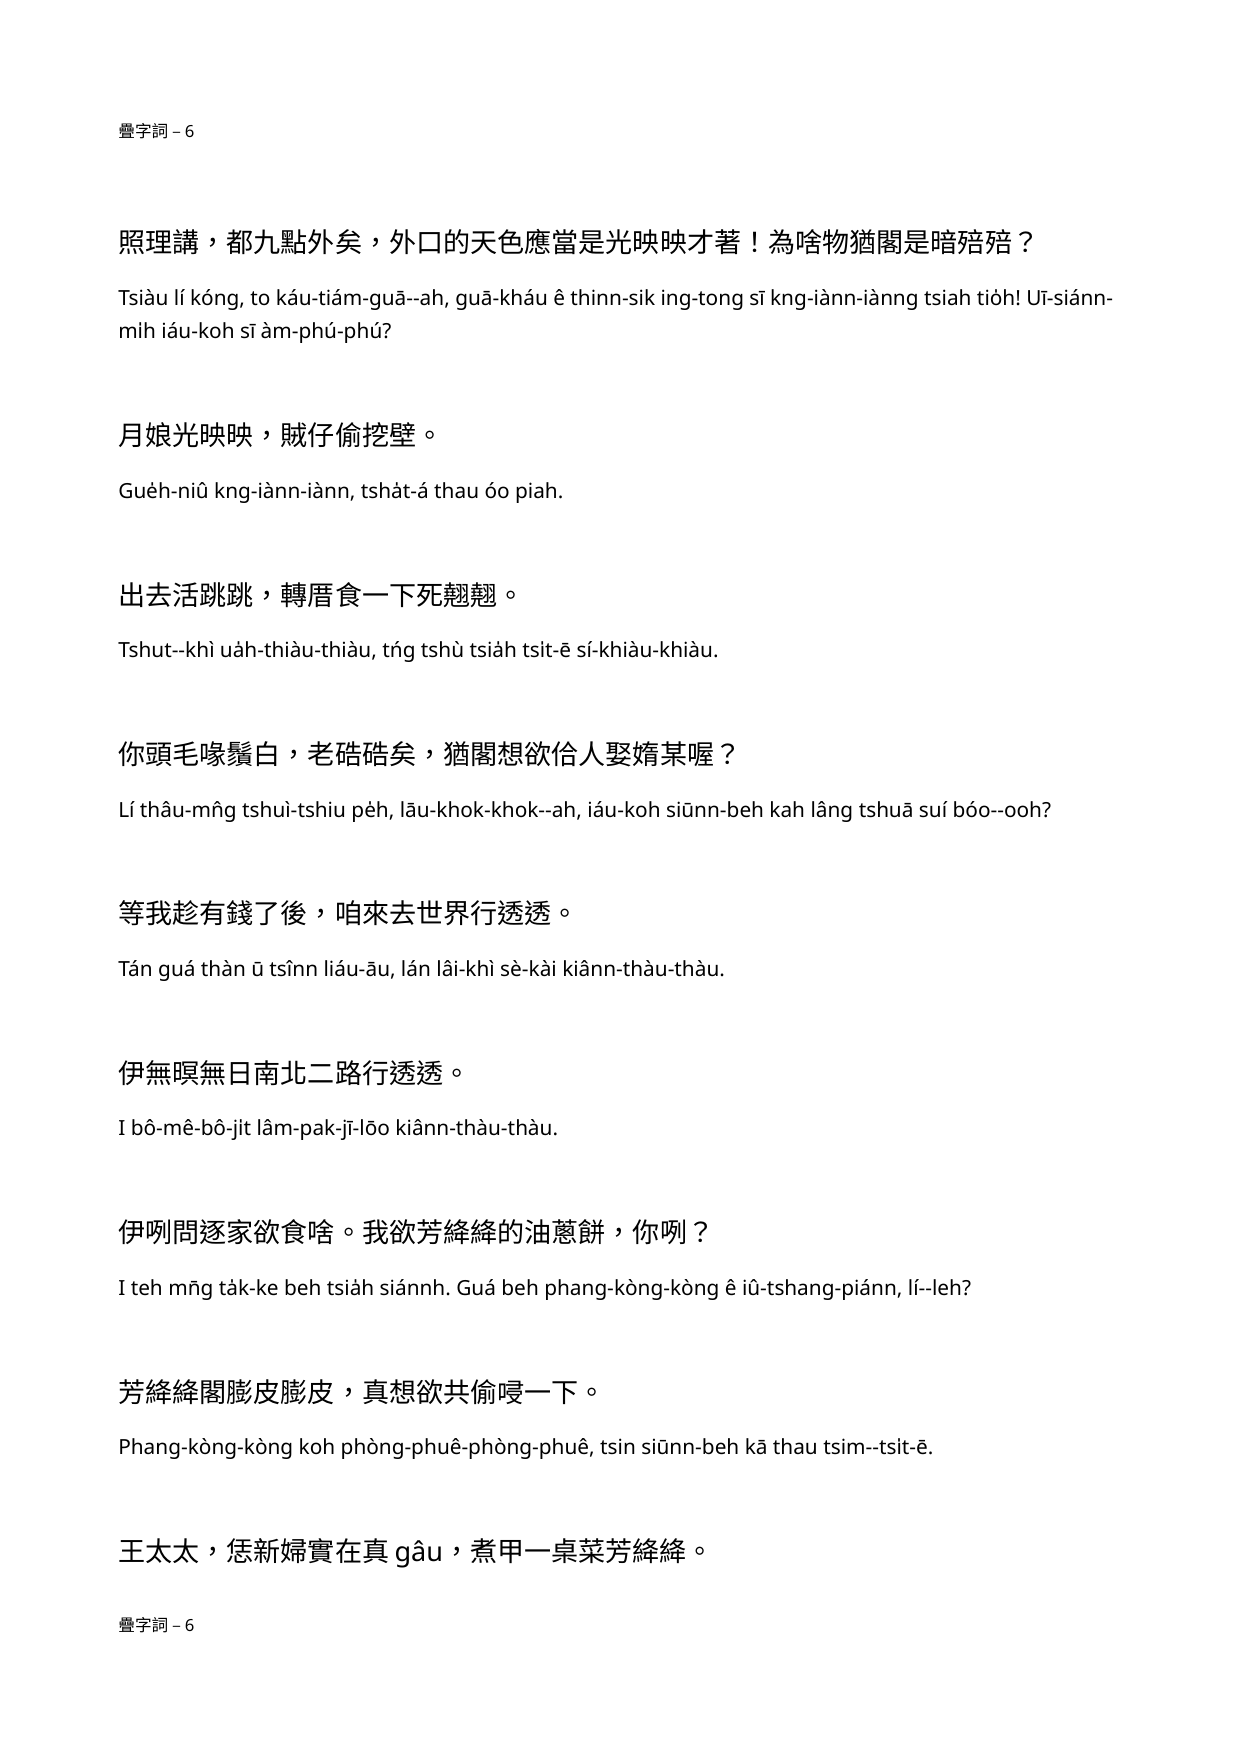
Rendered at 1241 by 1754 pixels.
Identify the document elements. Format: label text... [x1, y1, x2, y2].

text 伊無暝無日南北二路行透透。 [118, 1052, 1122, 1091]
text Lí thâu-mn̂g tshuì-tshiu pe̍h, lāu-khok-khok--ah, iáu-koh siūnn-beh kah lâng tshuā suí bóo--ooh? [118, 795, 1122, 823]
text 照理講，都九點外矣，外口的天色應當是光映映才著！為啥物猶閣是暗殕殕？ [118, 221, 1122, 260]
text Phang-kòng-kòng koh phòng-phuê-phòng-phuê, tsin siūnn-beh kā thau tsim--tsi̍t-ē. [118, 1432, 1122, 1461]
text Gue̍h-niû kng-iànn-iànn, tsha̍t-á thau óo piah. [118, 476, 1122, 504]
text Tsiàu lí kóng, to káu-tiám-guā--ah, guā-kháu ê thinn-sik ing-tong sī kng-iànn-iànng tsiah tio̍h! Uī-siánn-mi̍h iáu-koh sī àm-phú-phú? [118, 283, 1122, 345]
text 伊咧問逐家欲食啥。我欲芳絳絳的油蔥餅，你咧？ [118, 1211, 1122, 1251]
text 等我趁有錢了後，咱來去世界行透透。 [118, 892, 1122, 932]
text 王太太，恁新婦實在真gâu，煮甲一桌菜芳絳絳。 [118, 1530, 1122, 1569]
text 你頭毛喙鬚白，老硞硞矣，猶閣想欲佮人娶媠某喔？ [118, 733, 1122, 772]
text 芳絳絳閣膨皮膨皮，真想欲共偷唚一下。 [118, 1371, 1122, 1410]
text 出去活跳跳，轉厝食一下死翹翹。 [118, 574, 1122, 613]
text Tshut--khì ua̍h-thiàu-thiàu, tńg tshù tsia̍h tsi̍t-ē sí-khiàu-khiàu. [118, 635, 1122, 664]
text I teh mn̄g ta̍k-ke beh tsia̍h siánnh. Guá beh phang-kòng-kòng ê iû-tshang-piánn, lí--leh? [118, 1273, 1122, 1301]
text Tán guá thàn ū tsînn liáu-āu, lán lâi-khì sè-kài kiânn-thàu-thàu. [118, 954, 1122, 983]
text 月娘光映映，賊仔偷挖壁。 [118, 414, 1122, 454]
text I bô-mê-bô-ji̍t lâm-pak-jī-lōo kiânn-thàu-thàu. [118, 1113, 1122, 1142]
